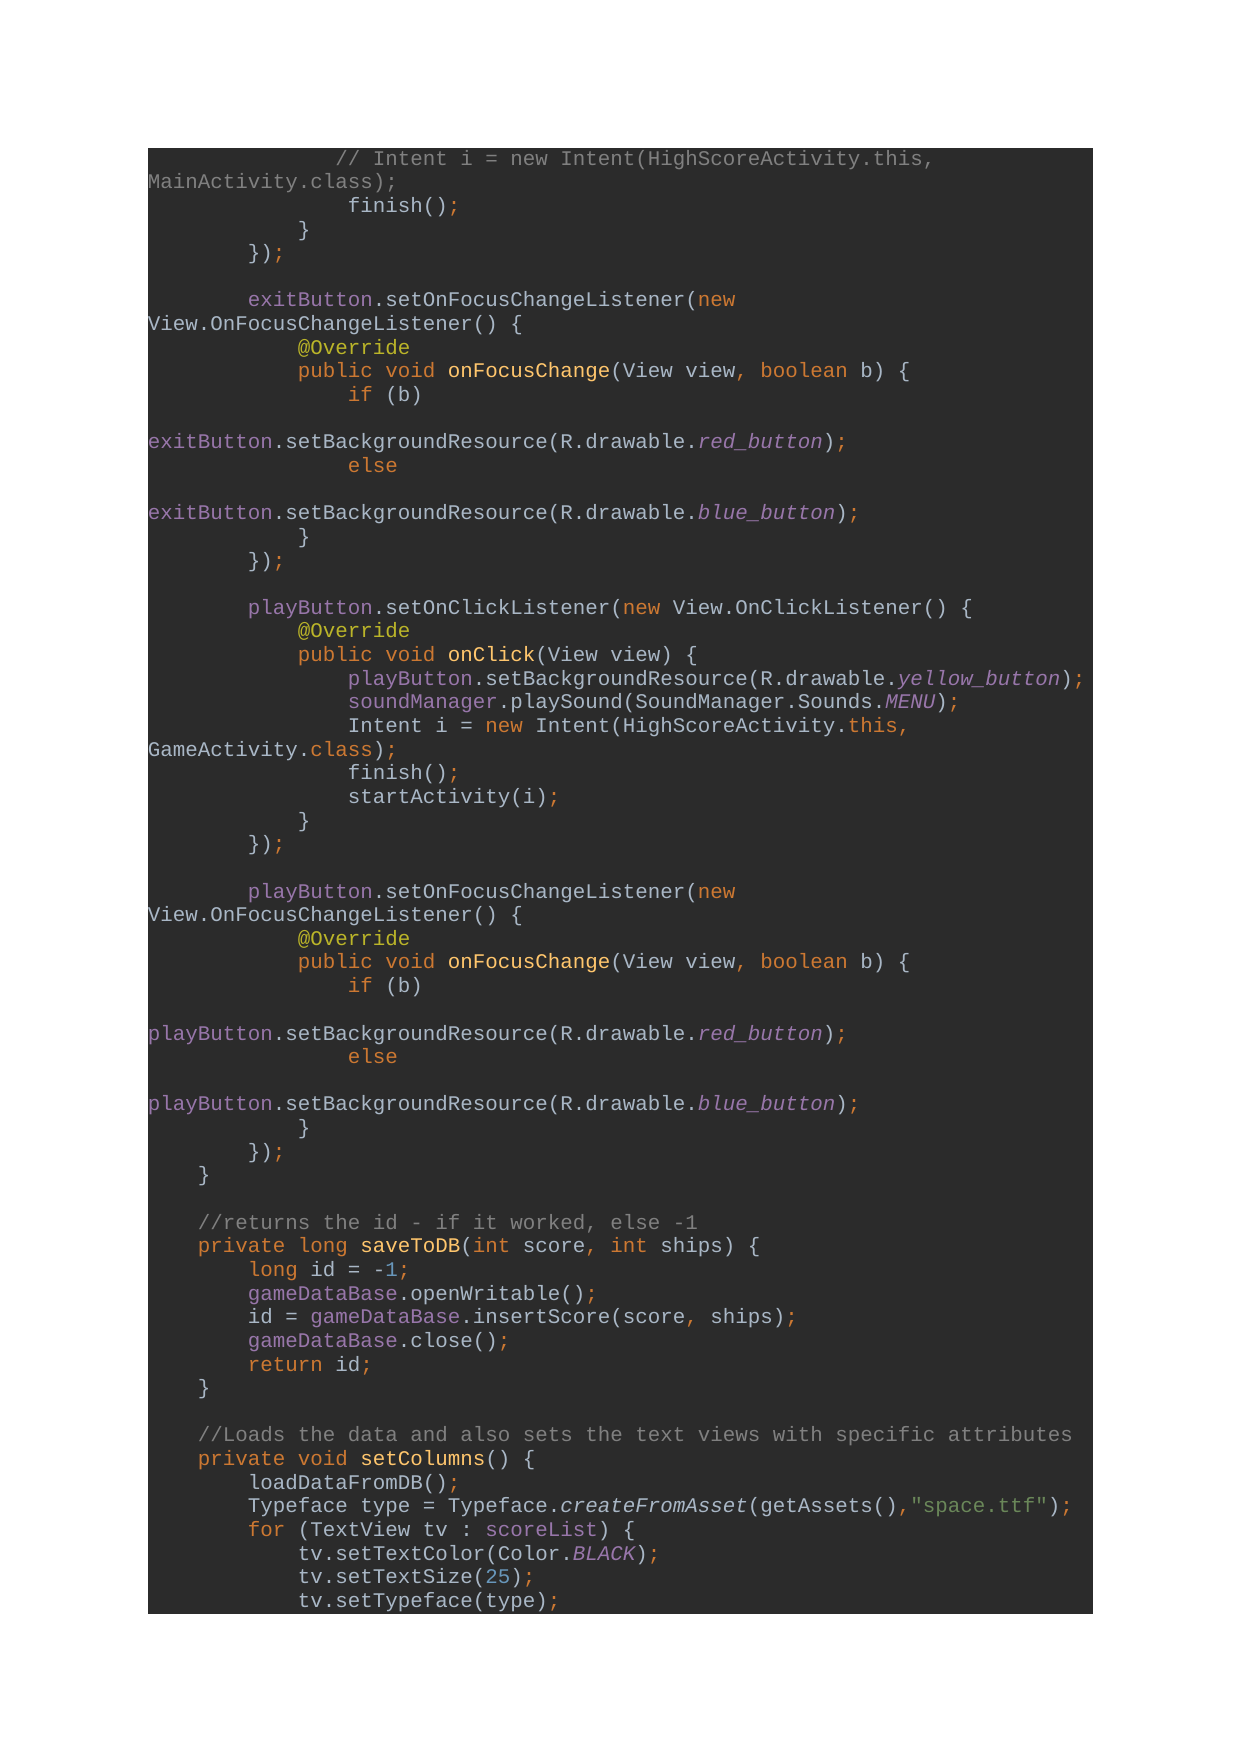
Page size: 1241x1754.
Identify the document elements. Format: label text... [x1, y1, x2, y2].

text // Intent i = new Intent(HighScoreActivity.this, MainActivity.class); finish(); } }); exitButton.setOnFocusChangeListener(new View.OnFocusChangeListener() { @Override public void onFocusChange(View view, boolean b) { if (b) exitButton.setBackgroundResource(R.drawable.red_button); else exitButton.setBackgroundResource(R.drawable.blue_button); } }); playButton.setOnClickListener(new View.OnClickListener() { @Override public void onClick(View view) { playButton.setBackgroundResource(R.drawable.yellow_button); soundManager.playSound(SoundManager.Sounds.MENU); Intent i = new Intent(HighScoreActivity.this, GameActivity.class); finish(); startActivity(i); } }); playButton.setOnFocusChangeListener(new View.OnFocusChangeListener() { @Override public void onFocusChange(View view, boolean b) { if (b) playButton.setBackgroundResource(R.drawable.red_button); else playButton.setBackgroundResource(R.drawable.blue_button); } }); } //returns the id - if it worked, else -1 private long saveToDB(int score, int ships) { long id = -1; gameDataBase.openWritable(); id = gameDataBase.insertScore(score, ships); gameDataBase.close(); return id; } //Loads the data and also sets the text views with specific attributes private void setColumns() { loadDataFromDB(); Typeface type = Typeface.createFromAsset(getAssets(),"space.ttf"); for (TextView tv : scoreList) { tv.setTextColor(Color.BLACK); tv.setTextSize(25); tv.setTypeface(type); [148, 148, 1093, 1614]
